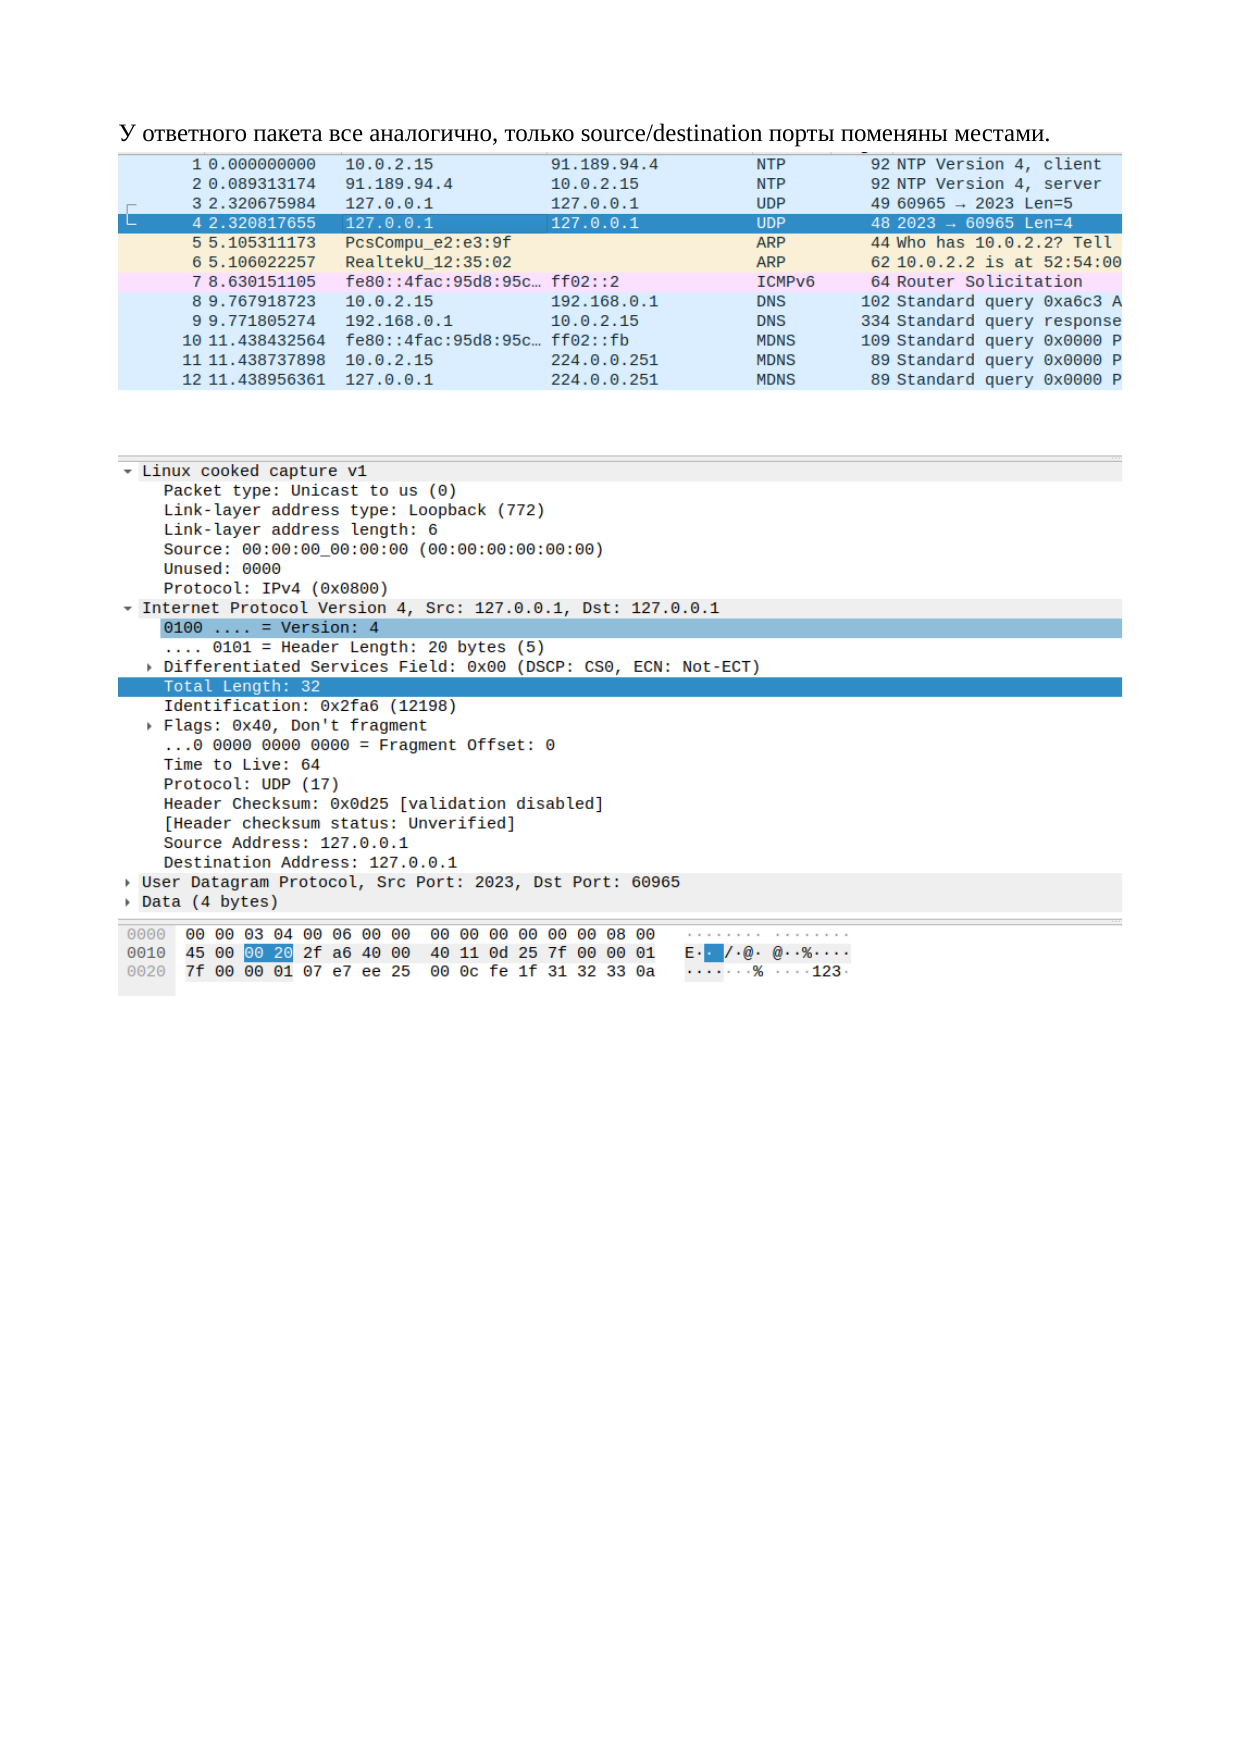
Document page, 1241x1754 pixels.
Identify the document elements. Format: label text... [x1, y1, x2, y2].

picture [118, 152, 1123, 996]
text У ответного пакета все аналогично, только source/destination порты поменяны местами. [118, 118, 1122, 147]
